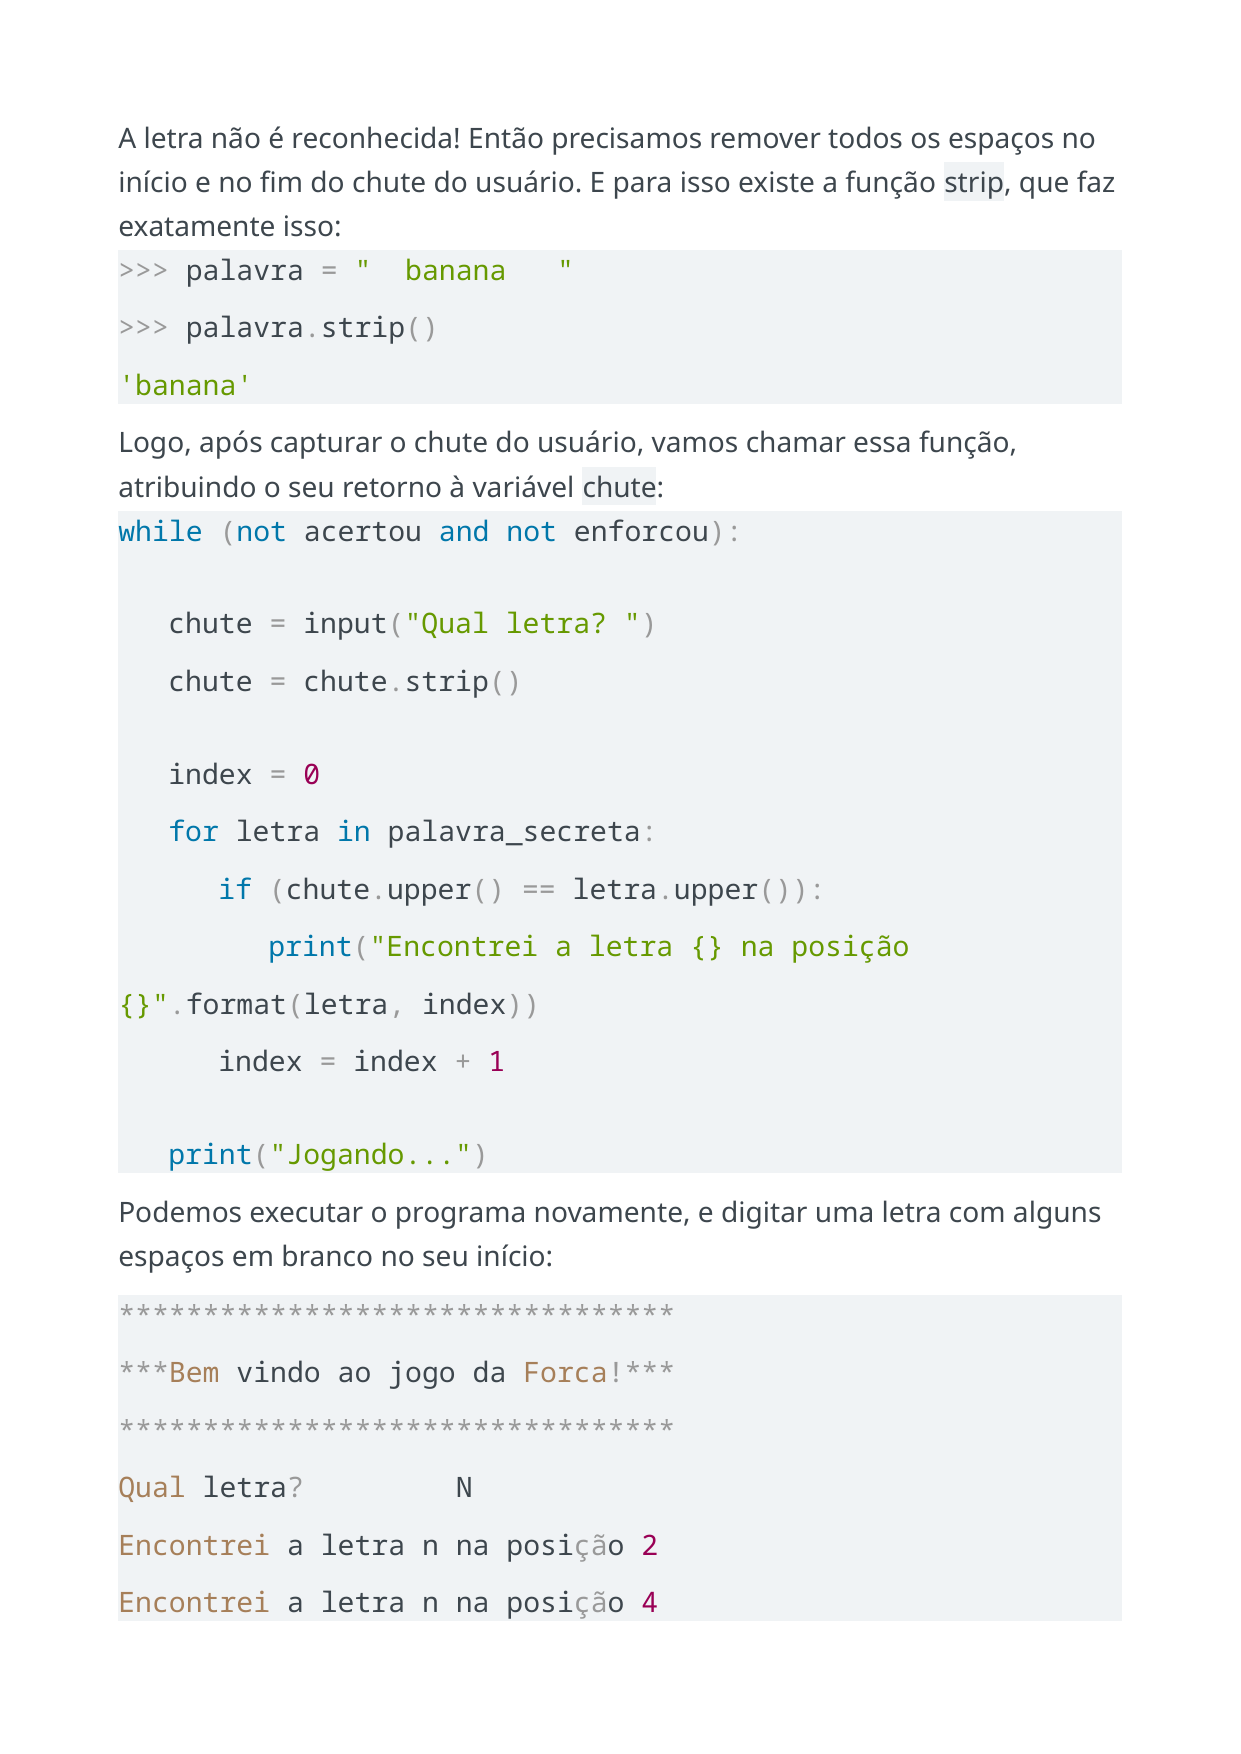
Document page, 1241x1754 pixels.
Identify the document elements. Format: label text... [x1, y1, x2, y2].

text Encontrei a letra n na posição 4 [118, 1582, 1122, 1621]
text Encontrei a letra n na posição 2 [118, 1525, 1122, 1563]
text Podemos executar o programa novamente, e digitar uma letra com alguns espaços em branco no seu início: [118, 1192, 1122, 1274]
text print("Encontrei a letra {} na posição {}".format(letra, index)) [118, 927, 1122, 1023]
text index = index + 1 [118, 1042, 1122, 1080]
text ********************************* [118, 1410, 1122, 1448]
text >>> palavra.strip() [118, 308, 1122, 346]
text chute = chute.strip() [118, 661, 1122, 700]
text print("Jogando...") [118, 1135, 1122, 1173]
text ***Bem vindo ao jogo da Forca!*** [118, 1352, 1122, 1391]
text while (not acertou and not enforcou): [118, 511, 1122, 549]
text 'banana' [118, 365, 1122, 404]
text index = 0 [118, 754, 1122, 793]
text A letra não é reconhecida! Então precisamos remover todos os espaços no início e no fim do chute do usuário. E para isso existe a função strip, que faz exatamente isso: [118, 118, 1122, 244]
text Qual letra? N [118, 1467, 1122, 1506]
text chute = input("Qual letra? ") [118, 604, 1122, 642]
text if (chute.upper() == letra.upper()): [118, 869, 1122, 908]
text >>> palavra = " banana " [118, 250, 1122, 289]
text for letra in palavra_secreta: [118, 812, 1122, 850]
text Logo, após capturar o chute do usuário, vamos chamar essa função, atribuindo o seu retorno à variável chute: [118, 423, 1122, 505]
text ********************************* [118, 1295, 1122, 1333]
